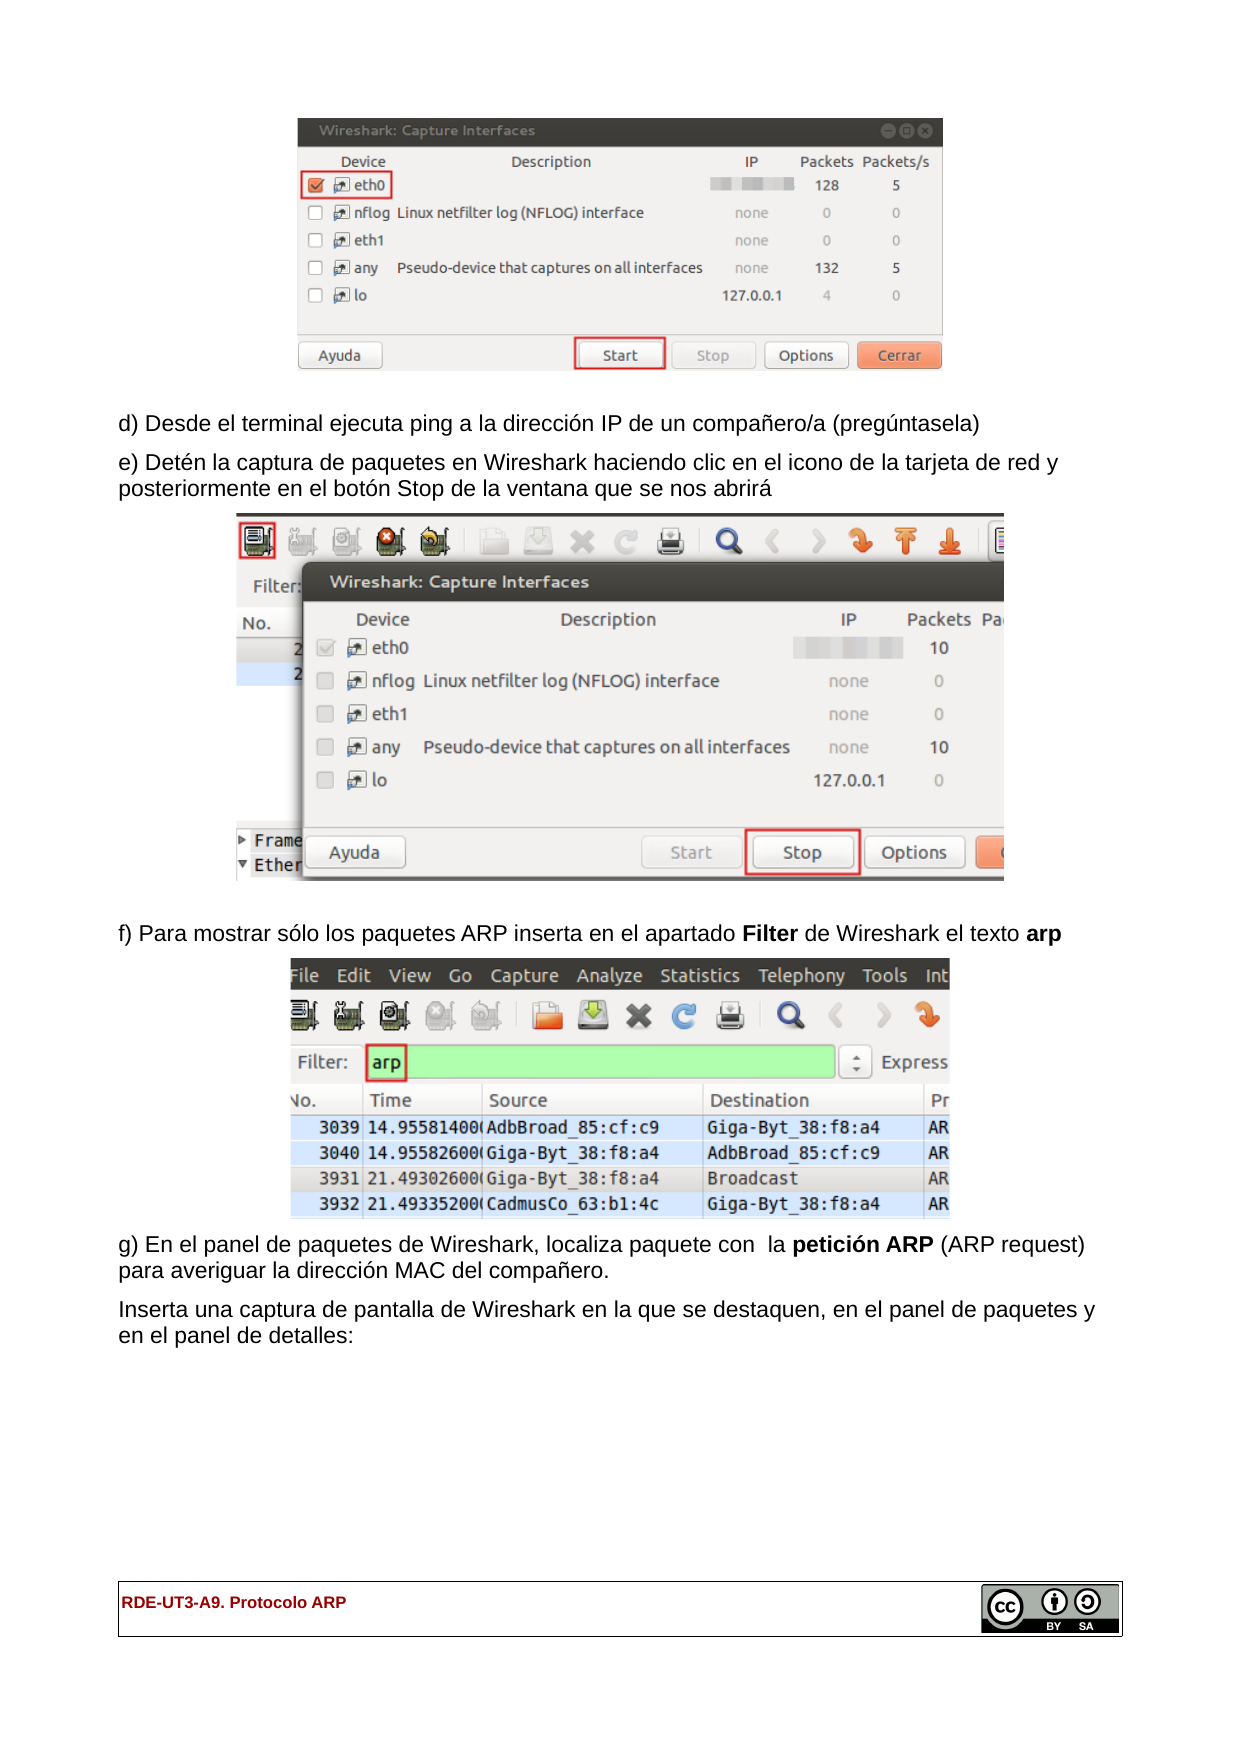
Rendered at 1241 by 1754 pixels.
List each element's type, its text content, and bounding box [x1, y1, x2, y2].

text f) Para mostrar sólo los paquetes ARP inserta en el apartado Filter de Wireshark el texto arp [118, 920, 1122, 946]
text e) Detén la captura de paquetes en Wireshark haciendo clic en el icono de la tarjeta de red y posteriormente en el botón Stop de la ventana que se nos abrirá [118, 449, 1122, 501]
picture [236, 513, 1004, 881]
text d) Desde el terminal ejecuta ping a la dirección IP de un compañero/a (pregúntasela) [118, 410, 1122, 436]
picture [297, 118, 943, 371]
picture [981, 1584, 1119, 1633]
text g) En el panel de paquetes de Wireshark, localiza paquete con la petición ARP (ARP request) para averiguar la dirección MAC del compañero. [118, 1231, 1122, 1283]
picture [290, 958, 950, 1219]
text Inserta una captura de pantalla de Wireshark en la que se destaquen, en el panel de paquetes y en el panel de detalles: [118, 1296, 1122, 1349]
